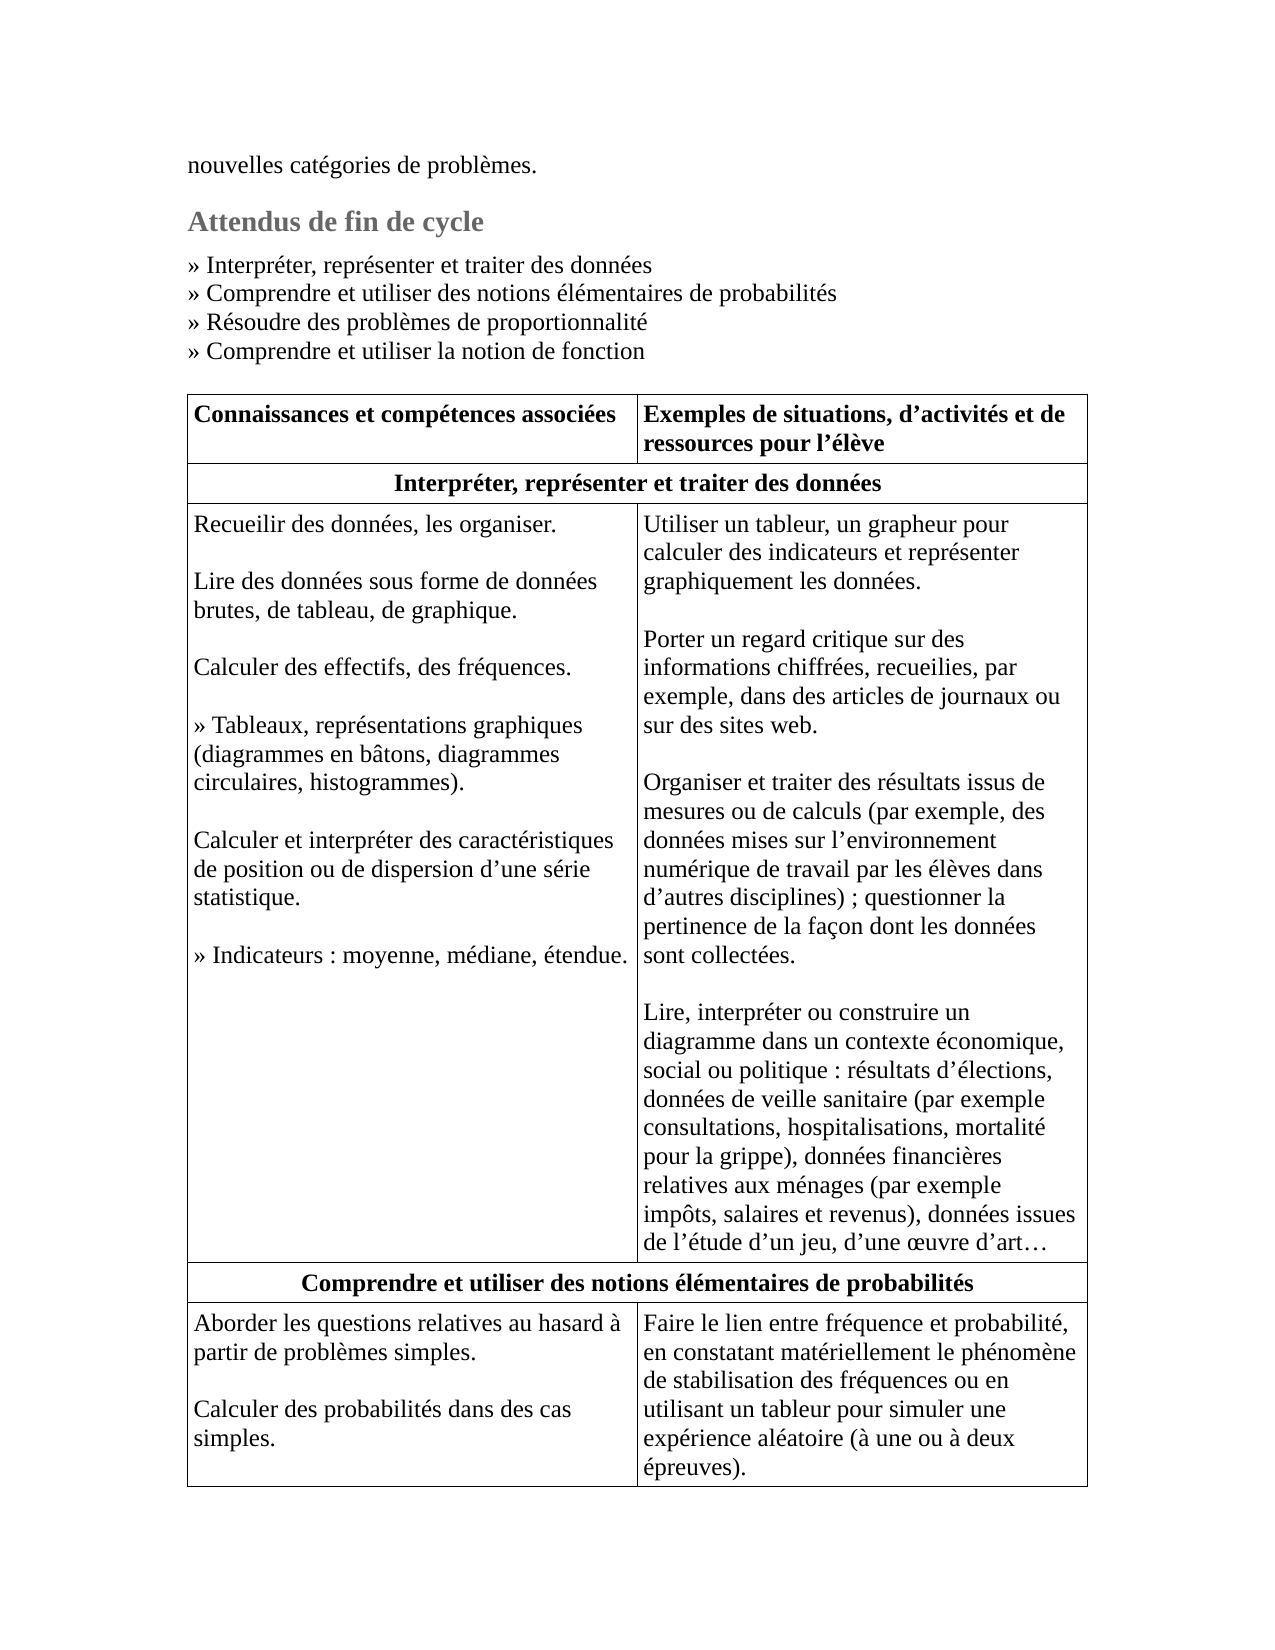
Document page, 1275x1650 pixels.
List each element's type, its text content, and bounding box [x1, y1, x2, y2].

table_cell Comprendre et utiliser des notions élémentaires de probabilités [188, 1263, 1087, 1302]
text nouvelles catégories de problèmes. [187, 150, 1087, 179]
subtitle Attendus de fin de cycle [187, 204, 1087, 237]
table_cell Faire le lien entre fréquence et probabilité, en constatant matériellement le phénomène de stabilisation des fréquences ou en utilisant un tableur pour simuler une expérience aléatoire (à une ou à deux épreuves). [638, 1303, 1087, 1486]
table_cell Interpréter, représenter et traiter des données [188, 464, 1087, 503]
text » Résoudre des problèmes de proportionnalité [187, 307, 1087, 336]
table_cell Aborder les questions relatives au hasard à partir de problèmes simples. Calculer des probabilités dans des cas simples. [188, 1303, 637, 1486]
text » Comprendre et utiliser des notions élémentaires de probabilités [187, 278, 1087, 307]
text » Comprendre et utiliser la notion de fonction [187, 336, 1087, 365]
table_cell Utiliser un tableur, un grapheur pour calculer des indicateurs et représenter graphiquement les données. Porter un regard critique sur des informations chiffrées, recueilies, par exemple, dans des articles de journaux ou sur des sites web. Organiser et traiter des résultats issus de mesures ou de calculs (par exemple, des données mises sur l’environnement numérique de travail par les élèves dans d’autres disciplines) ; questionner la pertinence de la façon dont les données sont collectées. Lire, interpréter ou construire un diagramme dans un contexte économique, social ou politique : résultats d’élections, données de veille sanitaire (par exemple consultations, hospitalisations, mortalité pour la grippe), données financières relatives aux ménages (par exemple impôts, salaires et revenus), données issues de l’étude d’un jeu, d’une œuvre d’art… [638, 504, 1087, 1262]
table_cell Recueilir des données, les organiser. Lire des données sous forme de données brutes, de tableau, de graphique. Calculer des effectifs, des fréquences. » Tableaux, représentations graphiques (diagrammes en bâtons, diagrammes circulaires, histogrammes). Calculer et interpréter des caractéristiques de position ou de dispersion d’une série statistique. » Indicateurs : moyenne, médiane, étendue. [188, 504, 637, 1262]
table_header Exemples de situations, d’activités et de ressources pour l’élève [638, 395, 1087, 463]
table_header Connaissances et compétences associées [188, 395, 637, 463]
text » Interpréter, représenter et traiter des données [187, 250, 1087, 278]
